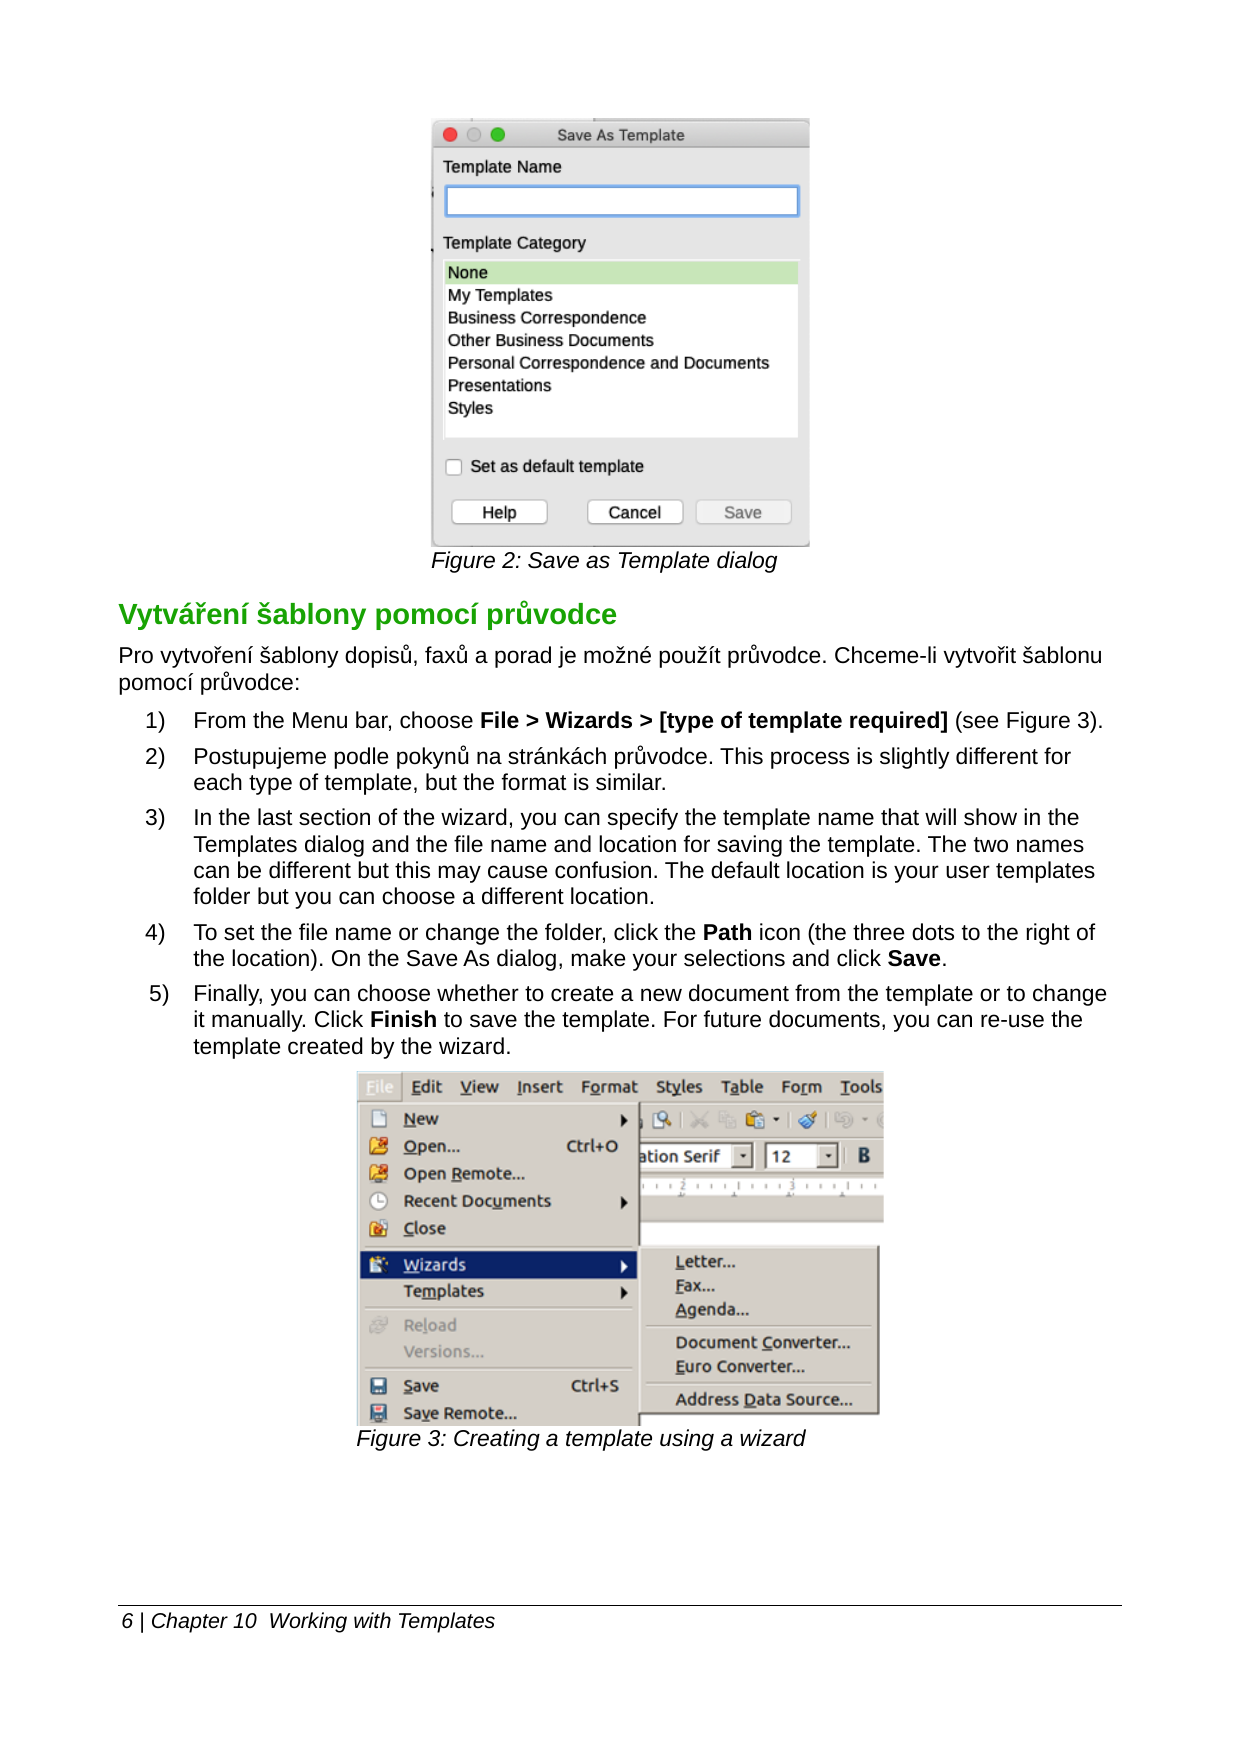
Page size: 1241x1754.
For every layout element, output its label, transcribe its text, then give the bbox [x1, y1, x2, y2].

picture [430, 118, 810, 547]
list From the Menu bar, choose File > Wizards > [type of template required] (see Figure 3). [165, 707, 1122, 734]
subtitle Vytváření šablony pomocí průvodce [118, 597, 1122, 630]
list In the last section of the wizard, you can specify the template name that will show in the Templates dialog and the file name and location for saving the template. The two names can be different but this may cause confusion. The default location is your user templates folder but you can choose a different location. [165, 804, 1122, 909]
list To set the file name or change the folder, click the Path icon (the three dots to the right of the location). On the Save As dialog, make your selections and click Save. [165, 918, 1122, 971]
list Finally, you can choose whether to create a new document from the template or to change it manually. Click Finish to save the template. For future documents, you can re-use the template created by the wizard. [169, 980, 1122, 1059]
text Figure 2: Save as Template dialog [431, 547, 809, 573]
text Figure 3: Creating a template using a wizard [356, 1426, 884, 1452]
list Postupujeme podle pokynů na stránkách průvodce. This process is slightly different for each type of template, but the format is similar. [165, 743, 1122, 795]
picture [356, 1071, 884, 1426]
text Pro vytvoření šablony dopisů, faxů a porad je možné použít průvodce. Chceme-li vytvořit šablonu pomocí průvodce: [118, 642, 1122, 695]
